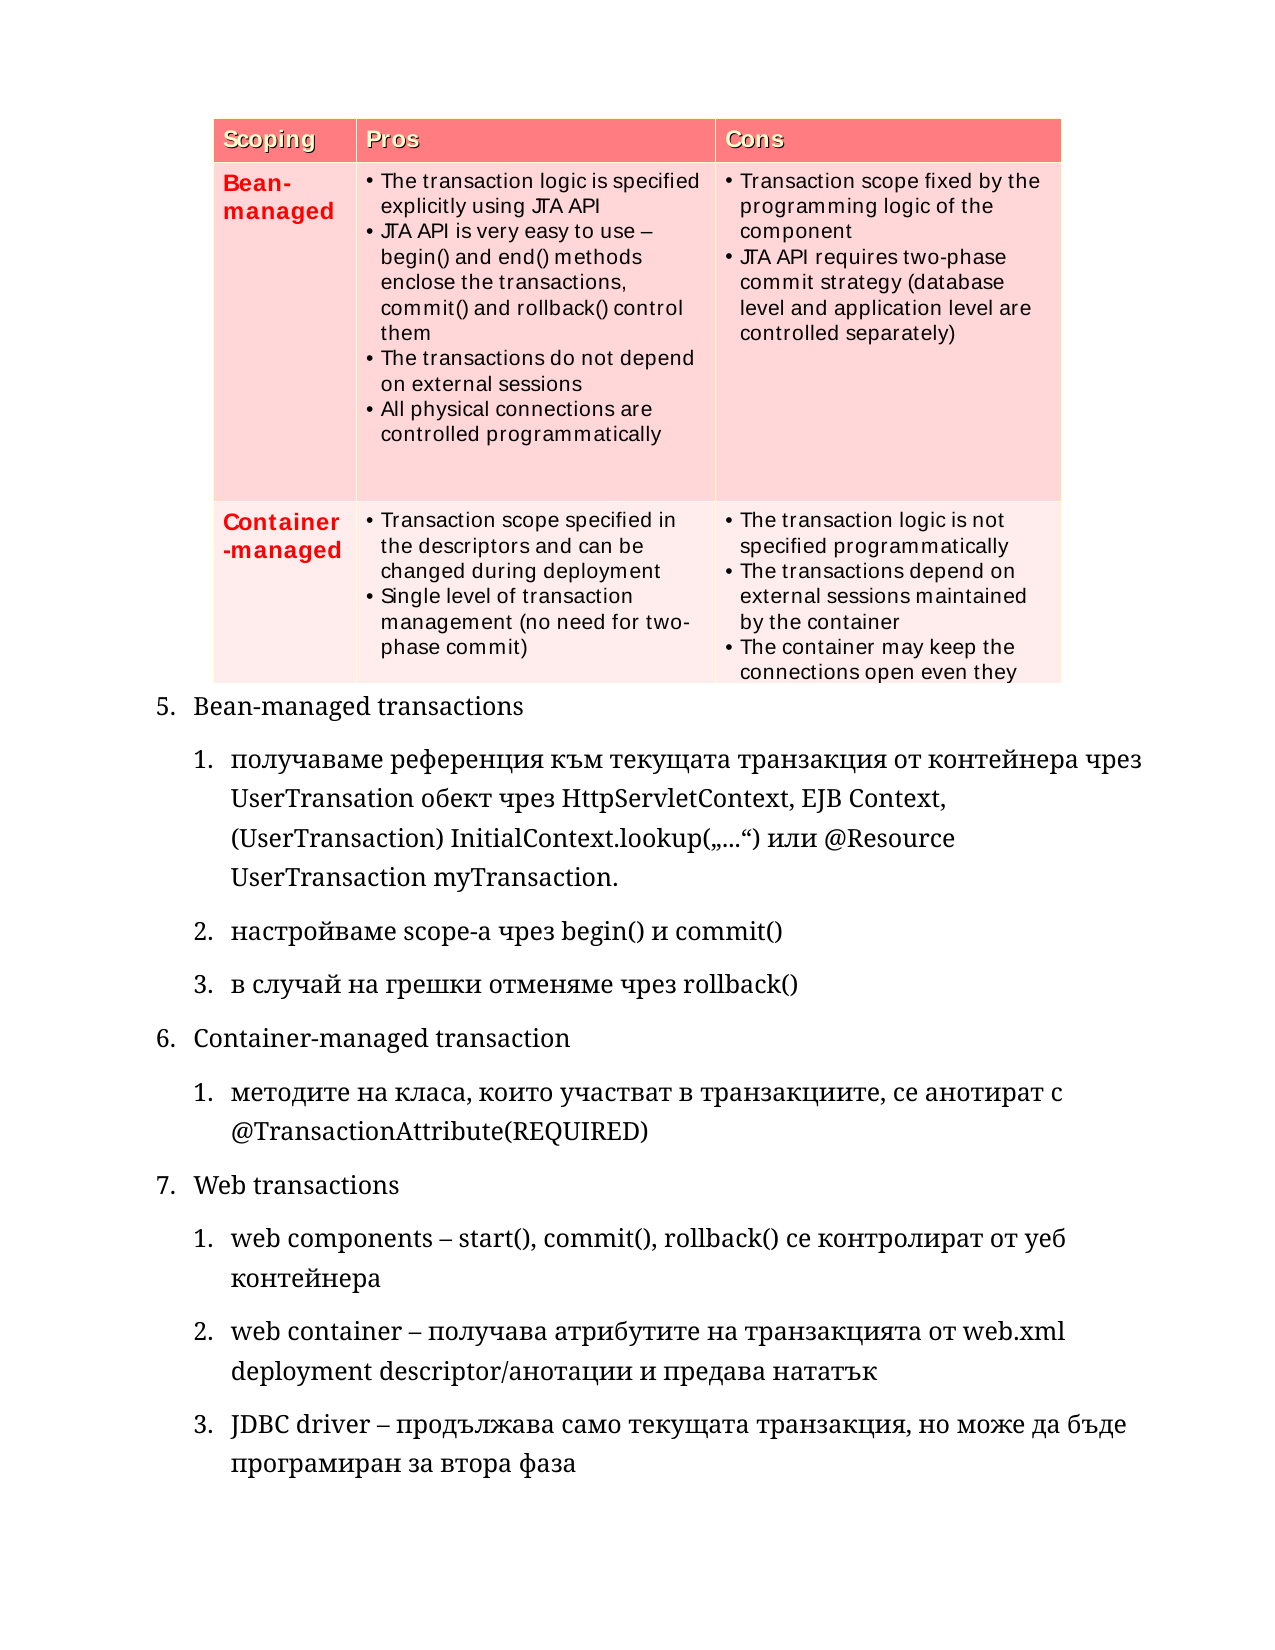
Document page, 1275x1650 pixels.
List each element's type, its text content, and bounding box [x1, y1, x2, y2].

list методите на класа, които участват в транзакциите, се анотират с @TransactionAttribute(REQUIRED) [193, 1074, 1157, 1148]
list Web transactions [156, 1167, 1157, 1201]
list Bean-managed transactions [156, 118, 1157, 722]
list в случай на грешки отменяме чрез rollback() [193, 967, 1157, 1001]
list получаваме референция към текущата транзакция от контейнера чрез UserTransation обект чрез HttpServletContext, EJB Context, (UserTransaction) InitialContext.lookup(„...“) или @Resource UserTransaction myTransaction. [193, 742, 1157, 893]
list JDBC driver – продължава само текущата транзакция, но може да бъде програмиран за втора фаза [193, 1407, 1157, 1480]
list Container-managed transaction [156, 1021, 1157, 1055]
list web components – start(), commit(), rollback() се контролират от уеб контейнера [193, 1221, 1157, 1294]
list настройваме scope-a чрез begin() и commit() [193, 913, 1157, 947]
list web container – получава атрибутите на транзакцията от web.xml deployment descriptor/анотации и предава нататък [193, 1314, 1157, 1387]
